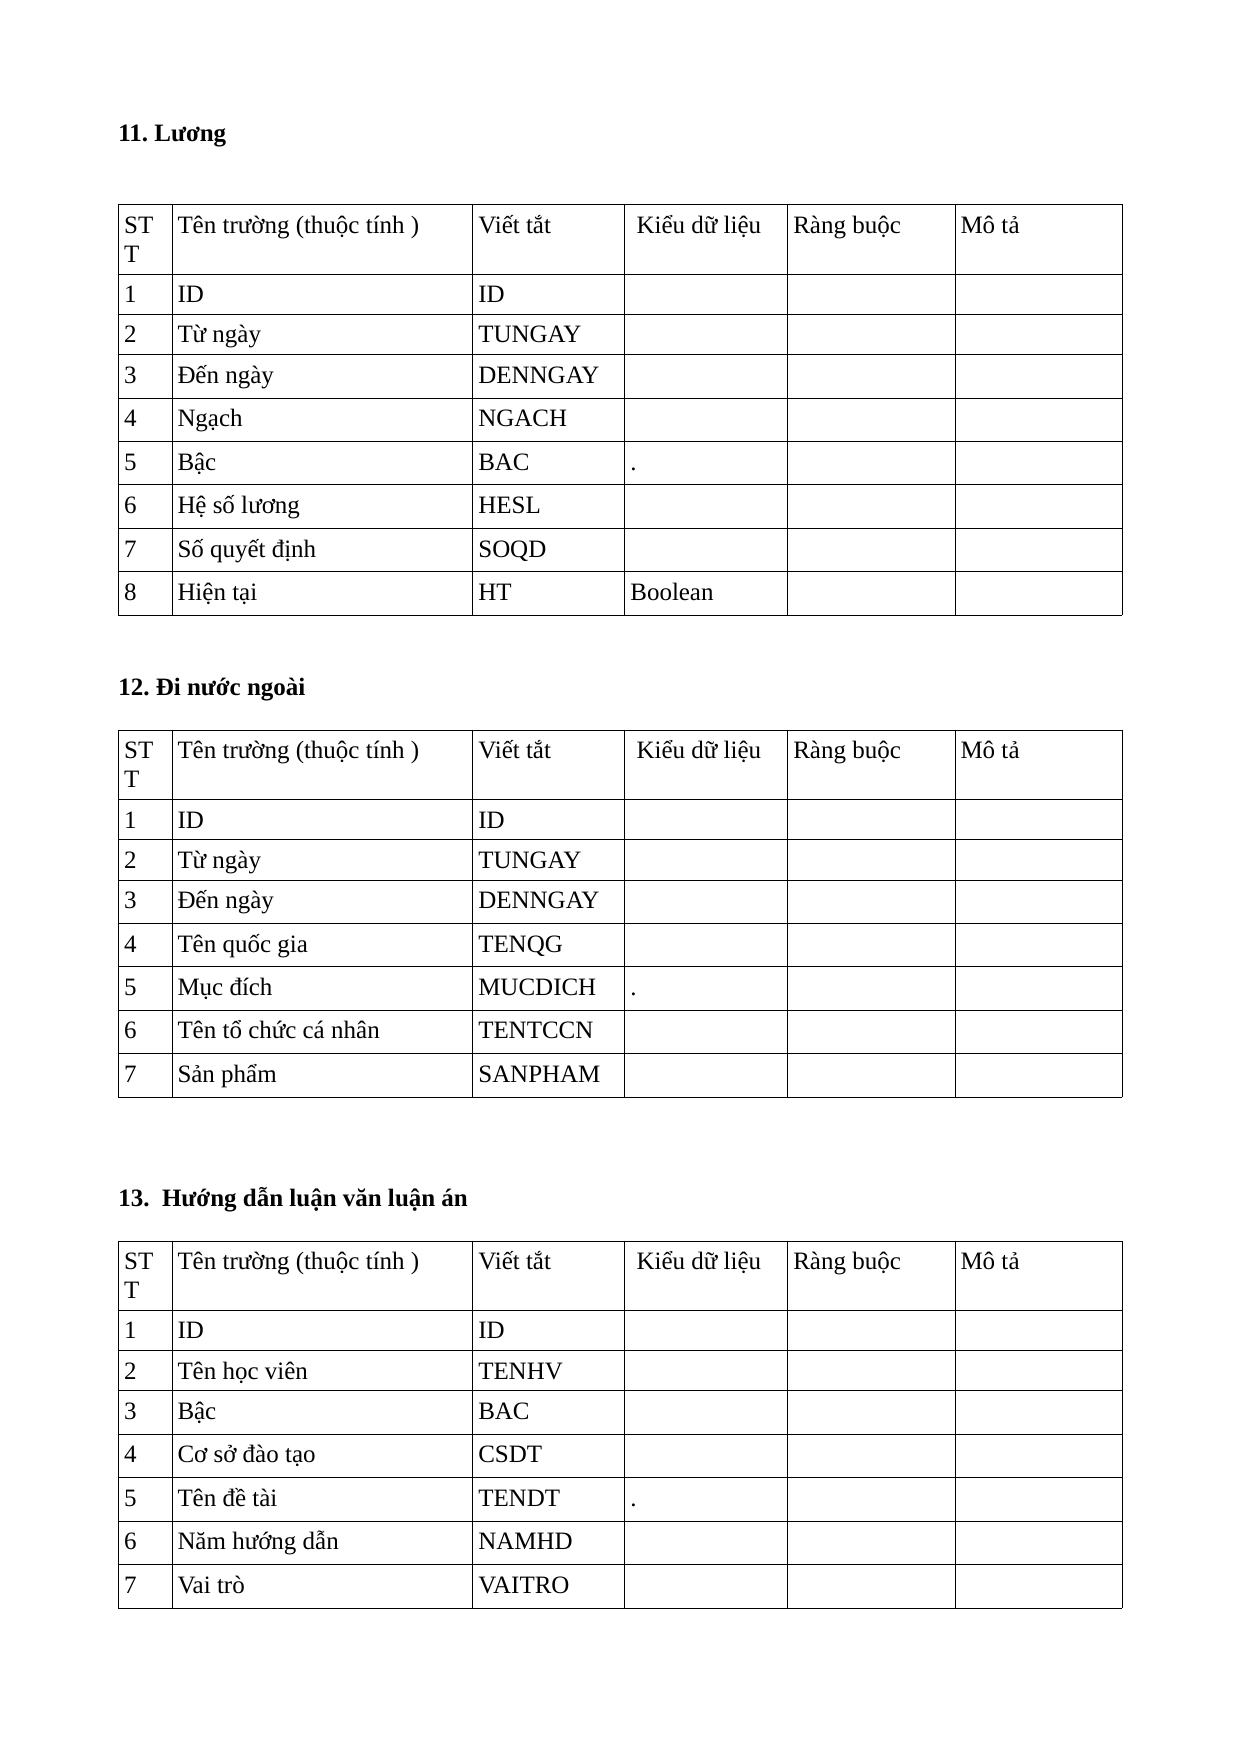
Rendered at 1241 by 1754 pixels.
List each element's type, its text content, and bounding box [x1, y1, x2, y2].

table_cell [625, 1054, 787, 1097]
table_cell TENTCCN [473, 1011, 624, 1053]
table_cell [625, 529, 787, 571]
table_cell 5 [119, 442, 172, 484]
table_cell ID [473, 275, 624, 314]
table_cell TENHV [473, 1351, 624, 1390]
table_header Kiểu dữ liệu [625, 731, 787, 799]
table_cell [956, 1435, 1122, 1477]
table_cell 3 [119, 881, 172, 923]
table_cell Đến ngày [173, 881, 472, 923]
table_cell [956, 1522, 1122, 1564]
table_cell 2 [119, 315, 172, 354]
table_header STT [119, 731, 172, 799]
table_cell [956, 442, 1122, 484]
table_header Ràng buộc [788, 731, 955, 799]
table_cell Năm hướng dẫn [173, 1522, 472, 1564]
table_cell 8 [119, 572, 172, 615]
table_cell [956, 1391, 1122, 1434]
table_cell MUCDICH [473, 967, 624, 1010]
table_cell [788, 355, 955, 397]
table_header Kiểu dữ liệu [625, 205, 787, 273]
table_cell NGACH [473, 399, 624, 441]
table_cell NAMHD [473, 1522, 624, 1564]
table_cell [788, 529, 955, 571]
table_cell Bậc [173, 1391, 472, 1434]
table_cell 4 [119, 924, 172, 966]
table_cell [788, 275, 955, 314]
text 12. Đi nước ngoài [118, 672, 1122, 701]
table_cell Đến ngày [173, 355, 472, 397]
table_cell . [625, 442, 787, 484]
text 11. Lương [118, 118, 1122, 147]
table_header STT [119, 1242, 172, 1309]
table_cell SOQD [473, 529, 624, 571]
table_cell [788, 1054, 955, 1097]
table_cell ID [173, 275, 472, 314]
table_cell 4 [119, 399, 172, 441]
table_cell [956, 1351, 1122, 1390]
text 13. Hướng dẫn luận văn luận án [118, 1183, 1122, 1212]
table_cell TENQG [473, 924, 624, 966]
table_cell TENDT [473, 1478, 624, 1521]
table_cell Số quyết định [173, 529, 472, 571]
table_cell [625, 1351, 787, 1390]
table_cell [788, 1435, 955, 1477]
table_header Ràng buộc [788, 1242, 955, 1309]
table_cell Từ ngày [173, 840, 472, 879]
table_cell Vai trò [173, 1565, 472, 1607]
table_cell [956, 355, 1122, 397]
table_cell [956, 399, 1122, 441]
table_cell Sản phẩm [173, 1054, 472, 1097]
table_cell [788, 1011, 955, 1053]
table_header Kiểu dữ liệu [625, 1242, 787, 1309]
table_cell [788, 485, 955, 528]
table_cell [625, 1311, 787, 1350]
table_cell ID [473, 800, 624, 839]
table_cell [625, 355, 787, 397]
table_cell HT [473, 572, 624, 615]
table_cell Tên đề tài [173, 1478, 472, 1521]
table_cell [956, 881, 1122, 923]
table_cell ID [173, 1311, 472, 1350]
table_cell 1 [119, 275, 172, 314]
table_cell . [625, 967, 787, 1010]
table_cell [788, 399, 955, 441]
table_cell [625, 275, 787, 314]
table_cell Cơ sở đào tạo [173, 1435, 472, 1477]
table_cell [788, 1478, 955, 1521]
table_cell 6 [119, 1522, 172, 1564]
table_cell 7 [119, 529, 172, 571]
table_cell DENNGAY [473, 881, 624, 923]
table_header Mô tả [956, 1242, 1122, 1309]
table_cell 2 [119, 840, 172, 879]
table_cell Tên học viên [173, 1351, 472, 1390]
table_cell [788, 1522, 955, 1564]
table_cell [788, 1311, 955, 1350]
table_cell Hệ số lương [173, 485, 472, 528]
table_cell 7 [119, 1565, 172, 1607]
table_cell [956, 572, 1122, 615]
table_cell [625, 840, 787, 879]
table_cell ID [473, 1311, 624, 1350]
table_cell [956, 485, 1122, 528]
table_cell [625, 881, 787, 923]
table_cell 5 [119, 967, 172, 1010]
table_cell Ngạch [173, 399, 472, 441]
table_cell Boolean [625, 572, 787, 615]
table_cell 6 [119, 1011, 172, 1053]
table_cell [625, 1011, 787, 1053]
table_header Ràng buộc [788, 205, 955, 273]
table_cell 3 [119, 355, 172, 397]
table_cell [788, 442, 955, 484]
table_header Tên trường (thuộc tính ) [173, 731, 472, 799]
table_cell Bậc [173, 442, 472, 484]
table_cell [956, 1478, 1122, 1521]
table_cell [788, 1565, 955, 1607]
table_header Viết tắt [473, 205, 624, 273]
table_cell CSDT [473, 1435, 624, 1477]
table_cell [956, 924, 1122, 966]
table_cell [788, 800, 955, 839]
table_cell TUNGAY [473, 840, 624, 879]
table_cell 2 [119, 1351, 172, 1390]
table_cell [956, 315, 1122, 354]
table_cell [788, 967, 955, 1010]
table_cell [625, 800, 787, 839]
table_cell 1 [119, 1311, 172, 1350]
table_cell [956, 275, 1122, 314]
table_cell [625, 485, 787, 528]
table_cell [625, 924, 787, 966]
table_cell Mục đích [173, 967, 472, 1010]
table_cell 4 [119, 1435, 172, 1477]
table_cell [956, 1011, 1122, 1053]
table_cell . [625, 1478, 787, 1521]
table_cell TUNGAY [473, 315, 624, 354]
table_cell [625, 1522, 787, 1564]
table_cell [625, 1565, 787, 1607]
table_cell 3 [119, 1391, 172, 1434]
table_cell [788, 1351, 955, 1390]
table_cell [788, 840, 955, 879]
table_cell Tên quốc gia [173, 924, 472, 966]
table_cell HESL [473, 485, 624, 528]
table_cell [788, 315, 955, 354]
table_cell 5 [119, 1478, 172, 1521]
table_cell DENNGAY [473, 355, 624, 397]
table_cell [625, 399, 787, 441]
table_cell [956, 1054, 1122, 1097]
table_cell SANPHAM [473, 1054, 624, 1097]
table_cell Hiện tại [173, 572, 472, 615]
table_header STT [119, 205, 172, 273]
table_cell [625, 1391, 787, 1434]
table_cell [788, 572, 955, 615]
table_cell [956, 1311, 1122, 1350]
table_cell [788, 924, 955, 966]
table_cell 6 [119, 485, 172, 528]
table_cell [788, 1391, 955, 1434]
table_cell [956, 967, 1122, 1010]
table_cell ID [173, 800, 472, 839]
table_cell Từ ngày [173, 315, 472, 354]
table_header Viết tắt [473, 731, 624, 799]
table_cell [956, 840, 1122, 879]
table_cell Tên tổ chức cá nhân [173, 1011, 472, 1053]
table_cell 1 [119, 800, 172, 839]
table_header Viết tắt [473, 1242, 624, 1309]
table_cell [956, 529, 1122, 571]
table_cell [956, 800, 1122, 839]
table_header Tên trường (thuộc tính ) [173, 205, 472, 273]
table_cell BAC [473, 1391, 624, 1434]
table_cell [788, 881, 955, 923]
table_cell VAITRO [473, 1565, 624, 1607]
table_header Mô tả [956, 205, 1122, 273]
table_cell [956, 1565, 1122, 1607]
table_cell 7 [119, 1054, 172, 1097]
table_header Tên trường (thuộc tính ) [173, 1242, 472, 1309]
table_cell [625, 1435, 787, 1477]
table_cell [625, 315, 787, 354]
table_header Mô tả [956, 731, 1122, 799]
table_cell BAC [473, 442, 624, 484]
